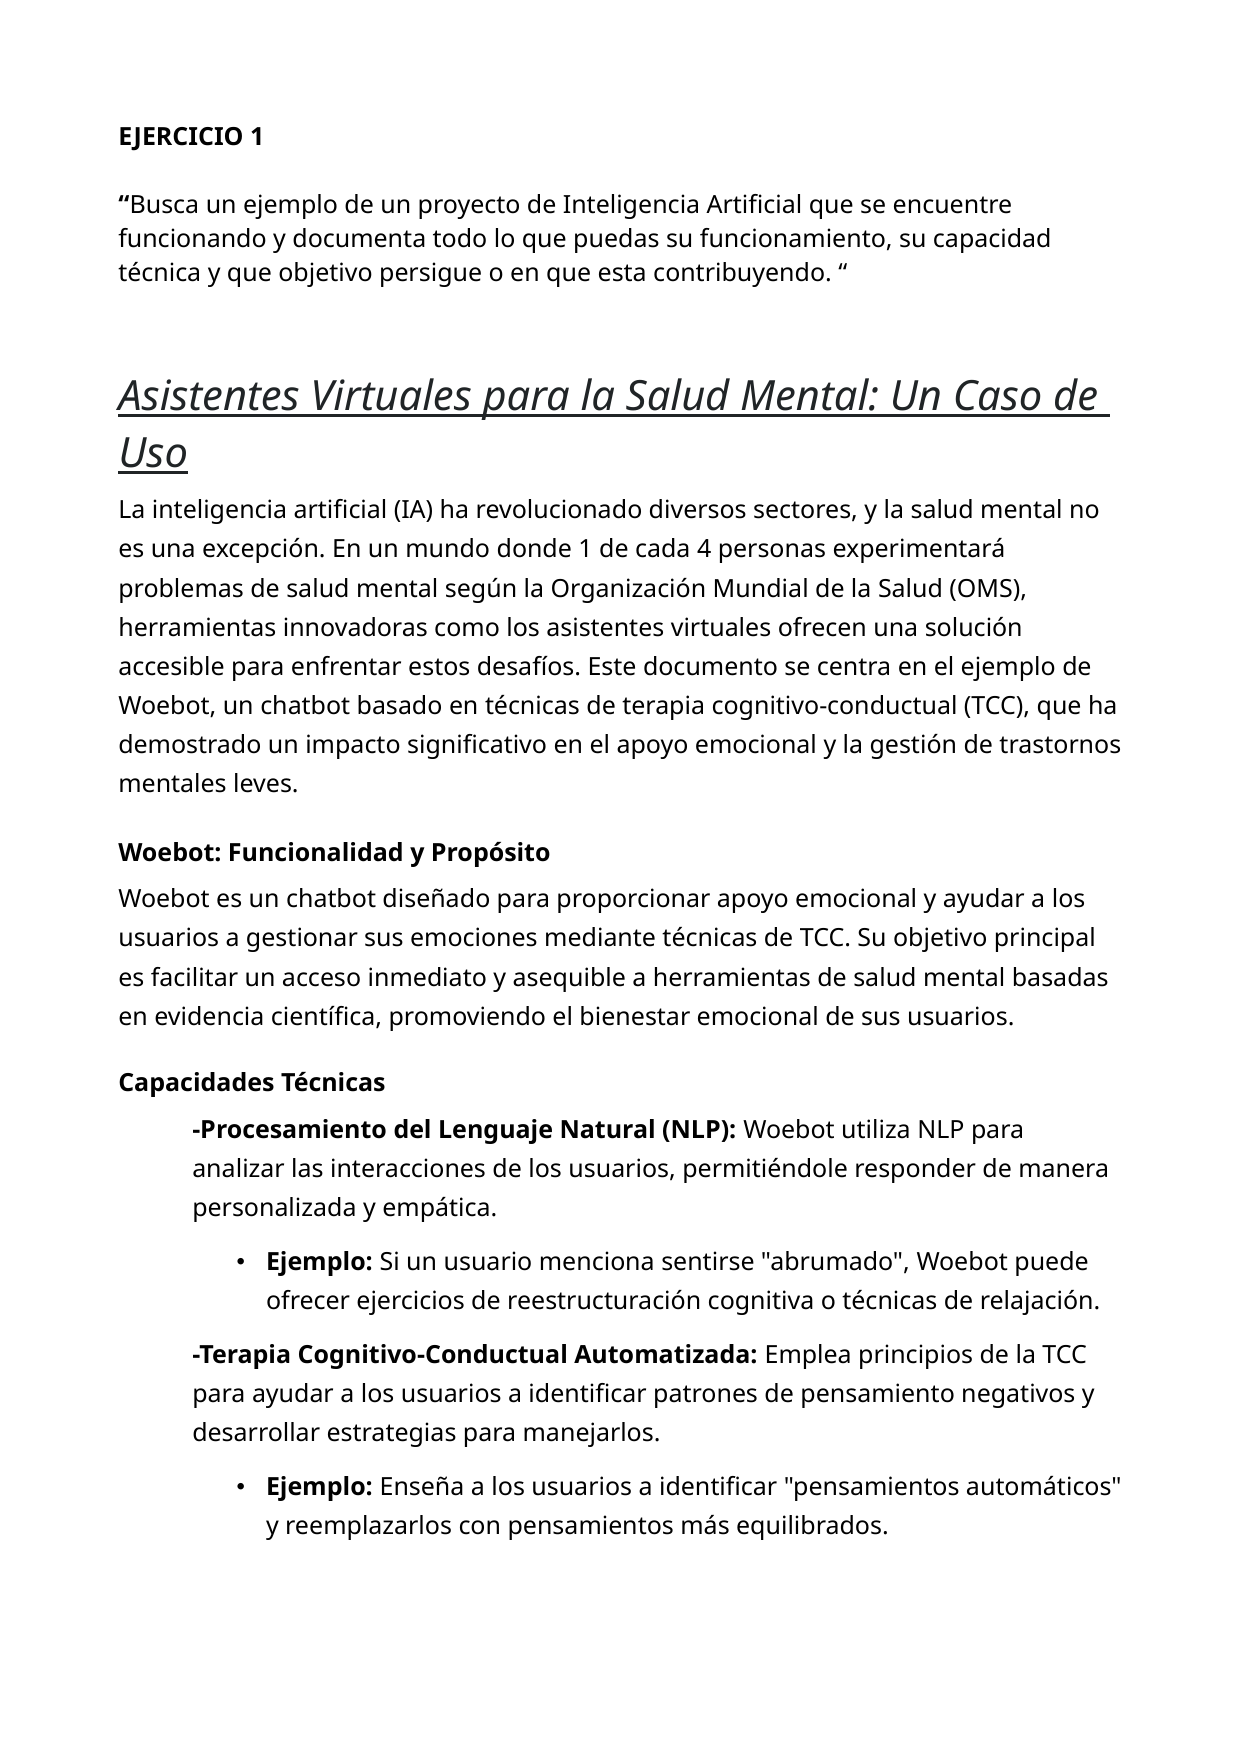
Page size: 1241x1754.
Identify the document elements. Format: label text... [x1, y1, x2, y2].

list Ejemplo: Enseña a los usuarios a identificar "pensamientos automáticos" y reemplazarlos con pensamientos más equilibrados. [236, 1468, 1122, 1542]
subtitle Capacidades Técnicas [118, 1065, 1122, 1099]
list Ejemplo: Si un usuario menciona sentirse "abrumado", Woebot puede ofrecer ejercicios de reestructuración cognitiva o técnicas de relajación. [236, 1243, 1122, 1317]
subtitle Asistentes Virtuales para la Salud Mental: Un Caso de Uso [118, 366, 1122, 479]
text EJERCICIO 1 [118, 118, 1122, 152]
list -Procesamiento del Lenguaje Natural (NLP): Woebot utiliza NLP para analizar las interacciones de los usuarios, permitiéndole responder de manera personalizada y empática. [162, 1111, 1122, 1224]
text Woebot es un chatbot diseñado para proporcionar apoyo emocional y ayudar a los usuarios a gestionar sus emociones mediante técnicas de TCC. Su objetivo principal es facilitar un acceso inmediato y asequible a herramientas de salud mental basadas en evidencia científica, promoviendo el bienestar emocional de sus usuarios. [118, 881, 1122, 1032]
subtitle Woebot: Funcionalidad y Propósito [118, 834, 1122, 868]
text “Busca un ejemplo de un proyecto de Inteligencia Artificial que se encuentre funcionando y documenta todo lo que puedas su funcionamiento, su capacidad técnica y que objetivo persigue o en que esta contribuyendo. “ [118, 186, 1122, 288]
text La inteligencia artificial (IA) ha revolucionado diversos sectores, y la salud mental no es una excepción. En un mundo donde 1 de cada 4 personas experimentará problemas de salud mental según la Organización Mundial de la Salud (OMS), herramientas innovadoras como los asistentes virtuales ofrecen una solución accesible para enfrentar estos desafíos. Este documento se centra en el ejemplo de Woebot, un chatbot basado en técnicas de terapia cognitivo-conductual (TCC), que ha demostrado un impacto significativo en el apoyo emocional y la gestión de trastornos mentales leves. [118, 492, 1122, 800]
list -Terapia Cognitivo-Conductual Automatizada: Emplea principios de la TCC para ayudar a los usuarios a identificar patrones de pensamiento negativos y desarrollar estrategias para manejarlos. [162, 1336, 1122, 1449]
